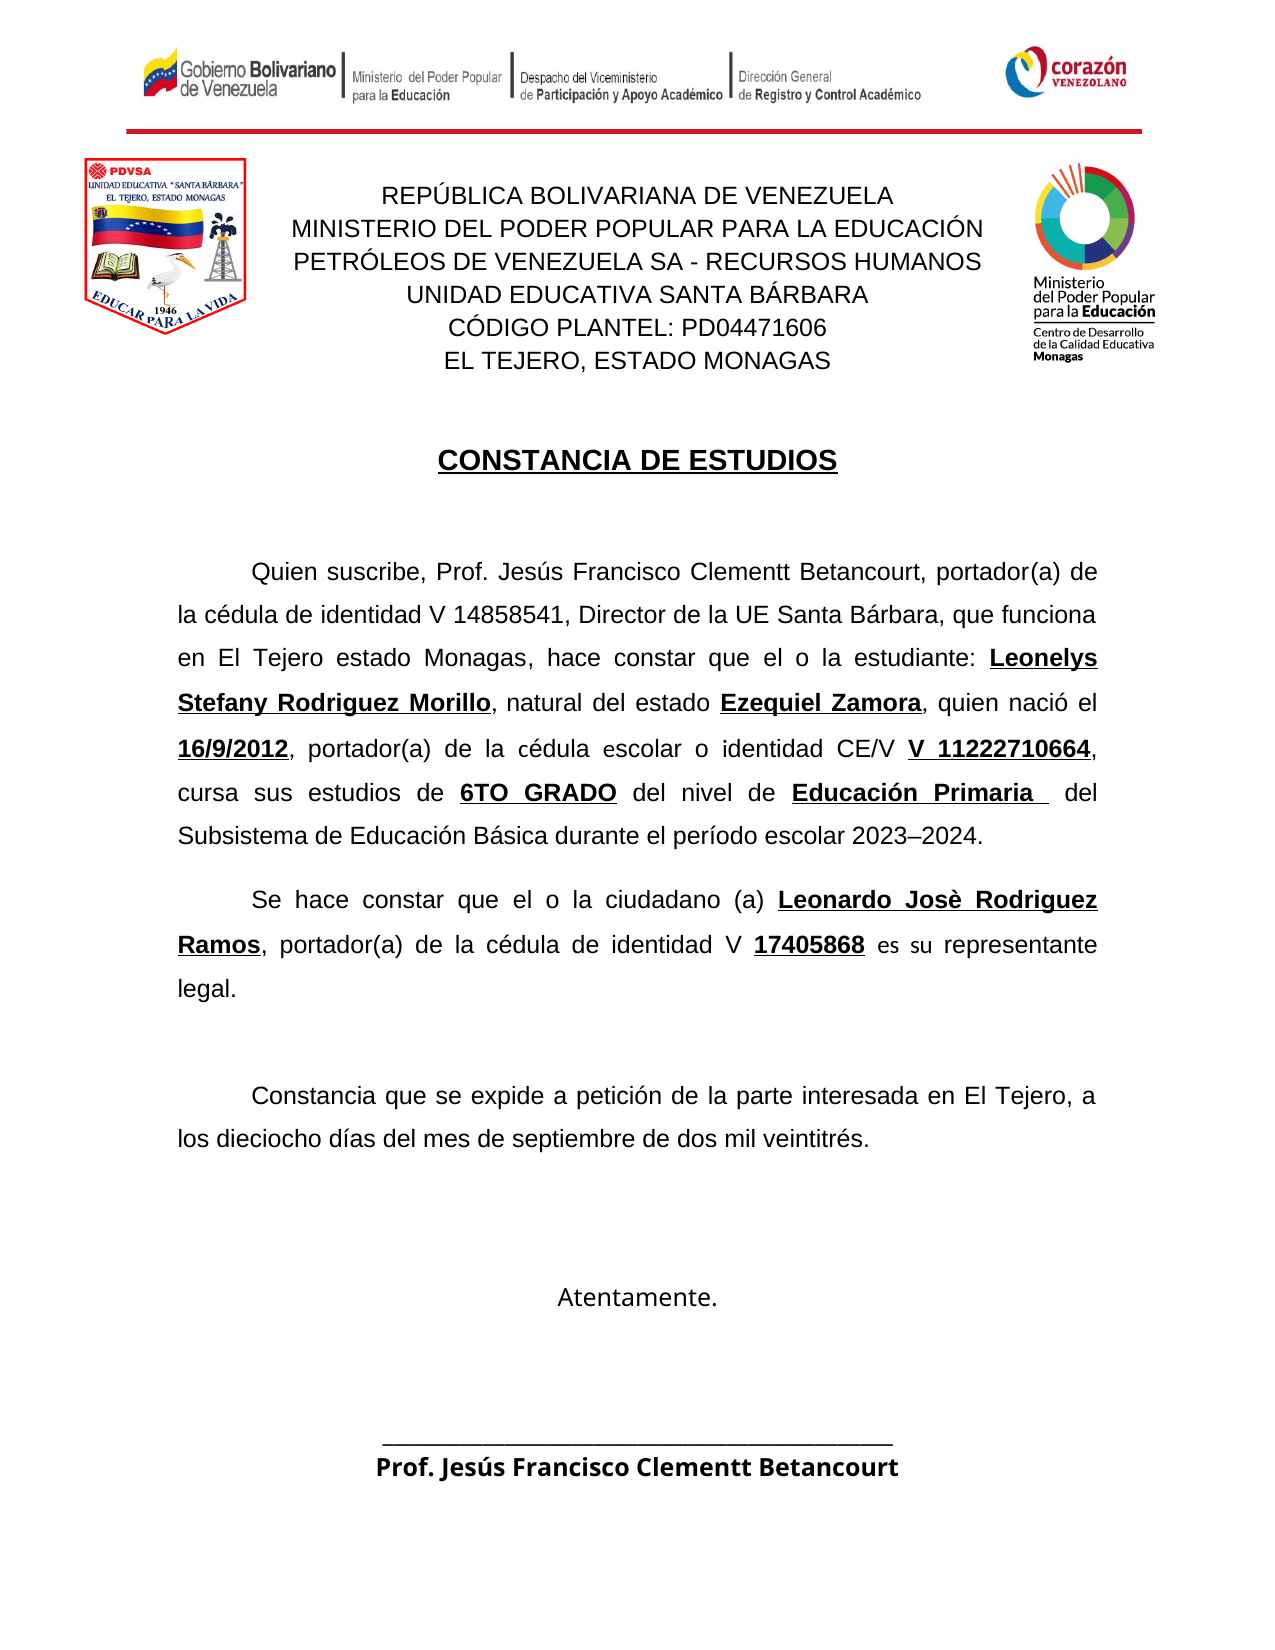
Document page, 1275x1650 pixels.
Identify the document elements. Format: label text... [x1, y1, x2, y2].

text UNIDAD EDUCATIVA SANTA BÁRBARA [252, 280, 978, 308]
text Constancia que se expide a petición de la parte interesada en El Tejero, a los dieciocho días del mes de septiembre de dos mil veintitrés. [177, 1081, 1098, 1153]
picture [126, 11, 1142, 134]
picture [978, 153, 1200, 377]
text Atentamente. [177, 1279, 1098, 1313]
subtitle REPÚBLICA BOLIVARIANA DE VENEZUELA [252, 181, 978, 209]
subtitle PETRÓLEOS DE VENEZUELA SA - RECURSOS HUMANOS [252, 247, 978, 275]
picture [79, 158, 252, 335]
text ______________________________________________ [177, 1416, 1098, 1450]
text Prof. Jesús Francisco Clementt Betancourt [177, 1450, 1098, 1484]
text CÓDIGO PLANTEL: PD04471606 [177, 313, 978, 341]
subtitle MINISTERIO DEL PODER POPULAR PARA LA EDUCACIÓN [252, 214, 978, 242]
text EL TEJERO, ESTADO MONAGAS [177, 346, 978, 374]
text Se hace constar que el o la ciudadano (a) Leonardo Josè Rodriguez Ramos, portador(a) de la cédula de identidad V 17405868 es su representante legal. [177, 885, 1098, 1002]
subtitle CONSTANCIA DE ESTUDIOS [177, 443, 1098, 476]
text Quien suscribe, Prof. Jesús Francisco Clementt Betancourt, portador(a) de la cédula de identidad V 14858541, Director de la UE Santa Bárbara, que funciona en El Tejero estado Monagas, hace constar que el o la estudiante: Leonelys Stefany Rodriguez Morillo, natural del estado Ezequiel Zamora, quien nació el 16/9/2012, portador(a) de la cédula escolar o identidad CE/V V 11222710664, cursa sus estudios de 6TO GRADO del nivel de Educación Primaria del Subsistema de Educación Básica durante el período escolar 2023–2024. [177, 557, 1098, 849]
